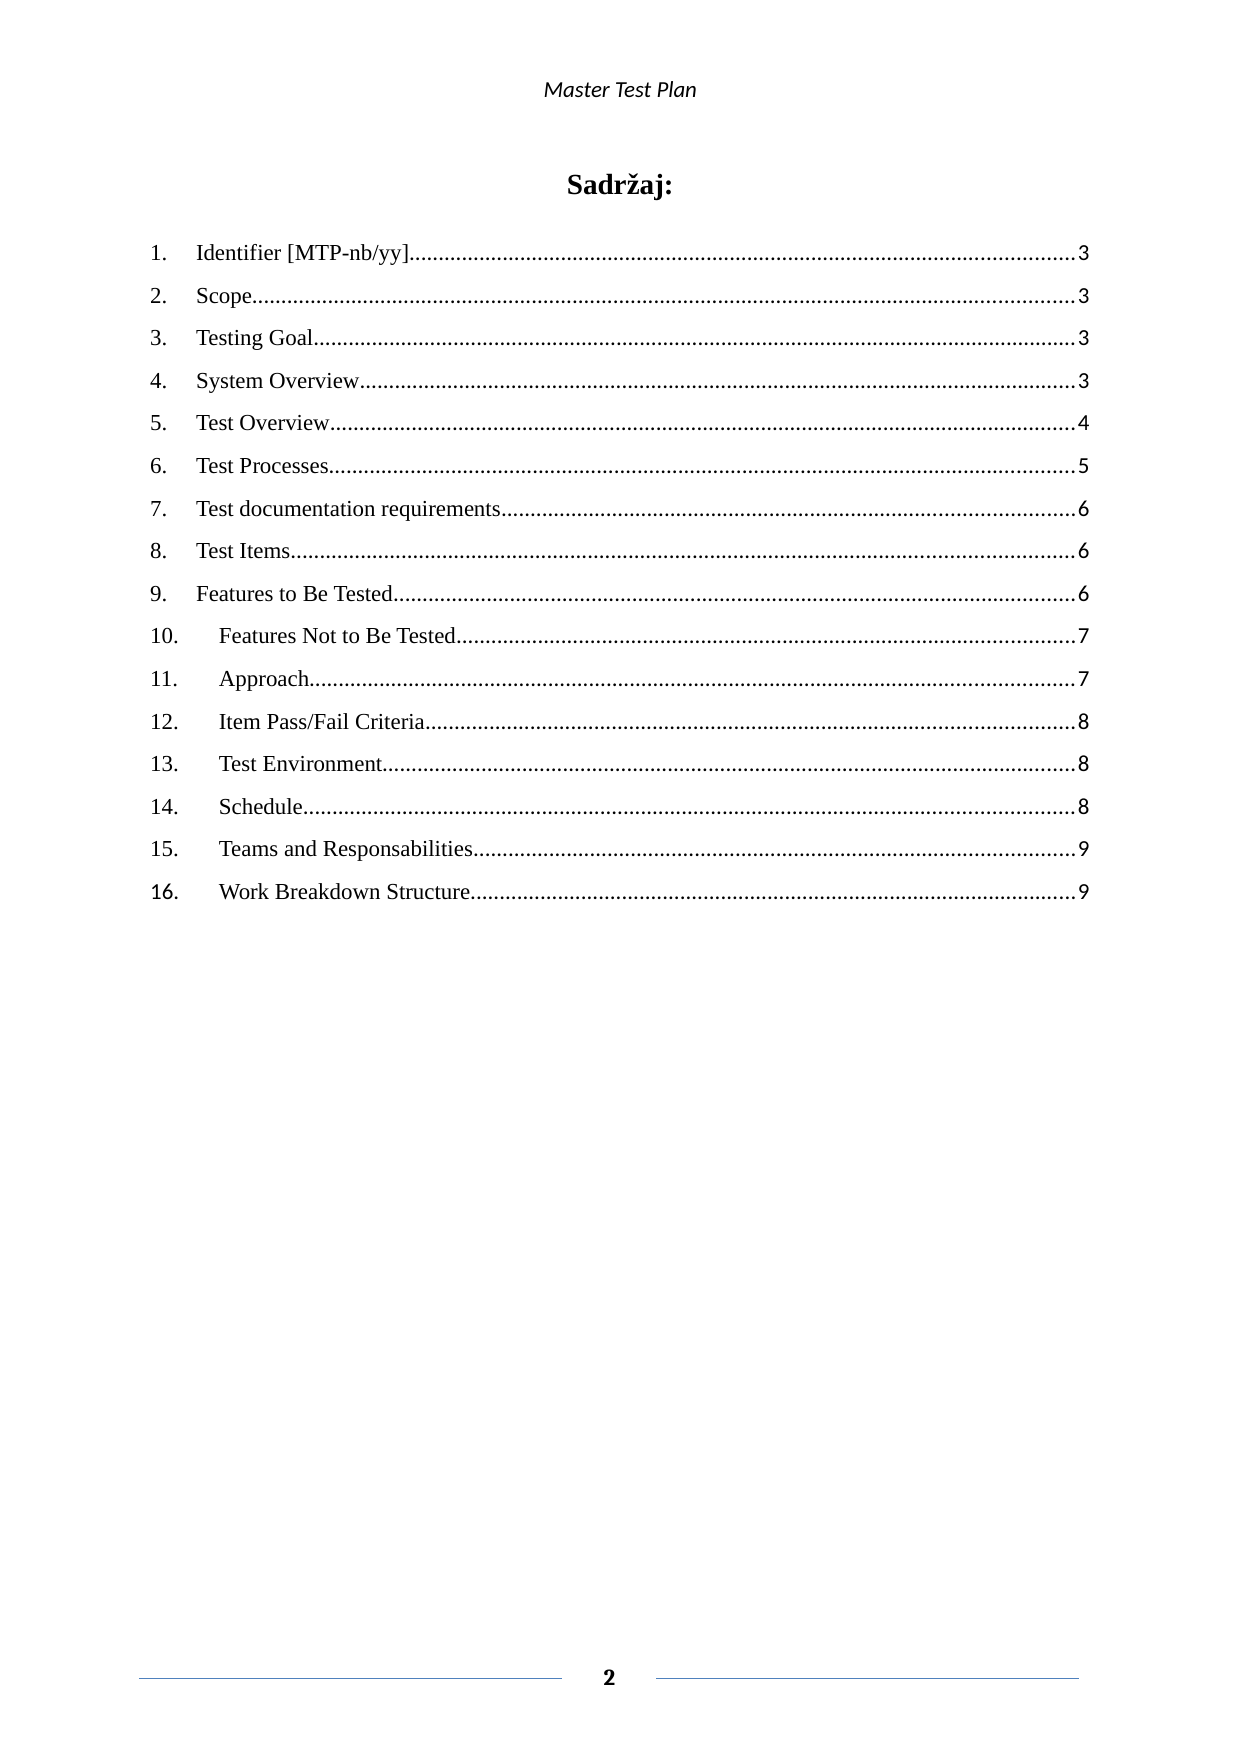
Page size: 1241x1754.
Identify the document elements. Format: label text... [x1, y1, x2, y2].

text 2. Scope 3 [150, 281, 1090, 309]
text 4. System Overview 3 [150, 366, 1090, 394]
text 1. Identifier [MTP-nb/yy] 3 [150, 238, 1090, 266]
text 10. Features Not to Be Tested 7 [150, 622, 1090, 649]
text 3. Testing Goal 3 [150, 323, 1090, 351]
text Sadržaj: [150, 167, 1090, 201]
text 6. Test Processes 5 [150, 451, 1090, 479]
text 11. Approach 7 [150, 664, 1090, 692]
text 9. Features to Be Tested 6 [150, 579, 1090, 607]
text 14. Schedule 8 [150, 792, 1090, 820]
text 12. Item Pass/Fail Criteria 8 [150, 707, 1090, 735]
text 7. Test documentation requirements 6 [150, 494, 1090, 522]
text 13. Test Environment 8 [150, 749, 1090, 777]
text 16. Work Breakdown Structure 9 [150, 877, 1090, 905]
text 15. Teams and Responsabilities 9 [150, 834, 1090, 863]
text 5. Test Overview 4 [150, 408, 1090, 437]
text 8. Test Items 6 [150, 536, 1090, 564]
